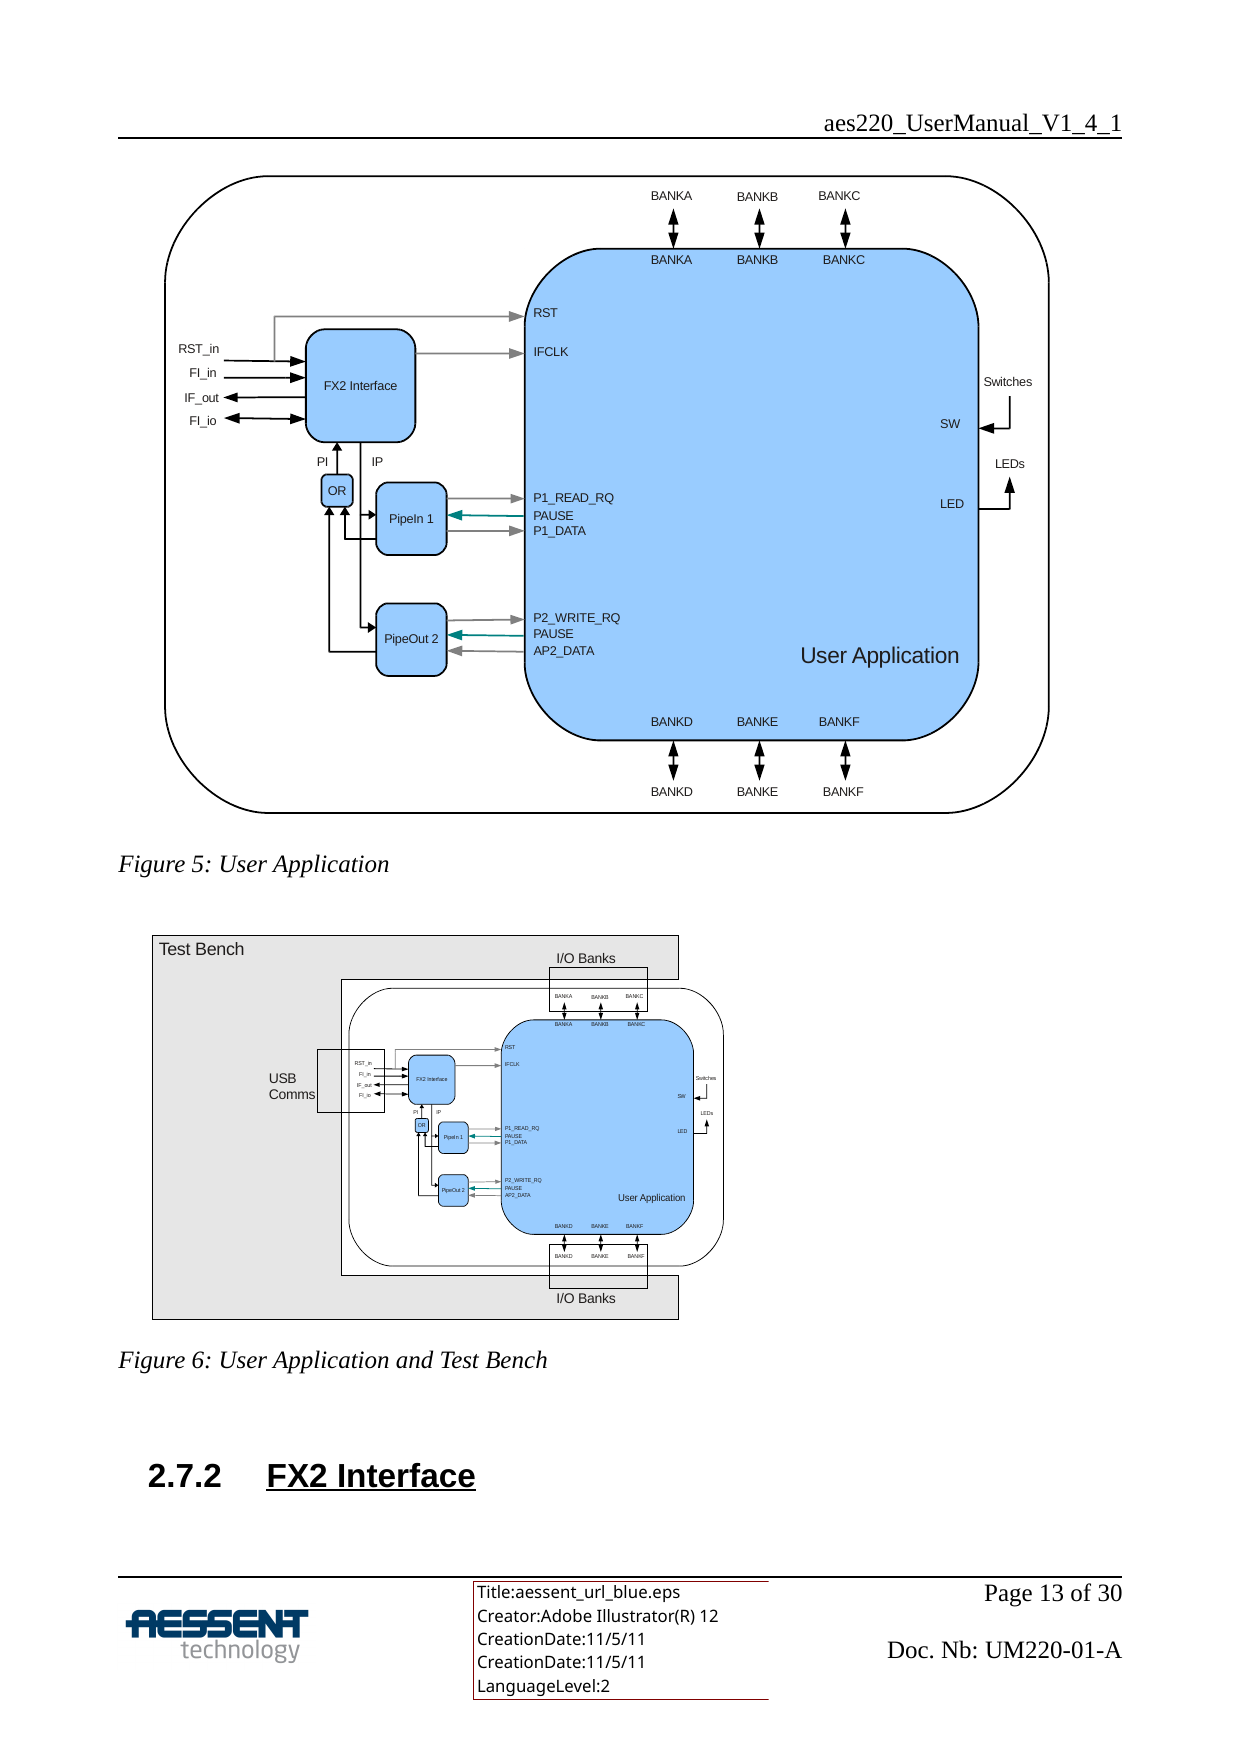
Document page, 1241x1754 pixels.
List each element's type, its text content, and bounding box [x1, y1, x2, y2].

subtitle FX2 Interface [148, 1456, 1122, 1494]
text Figure 5: User Application [118, 181, 1081, 877]
text Figure 6: User Application and Test Bench [118, 932, 869, 1374]
picture [117, 1603, 317, 1670]
